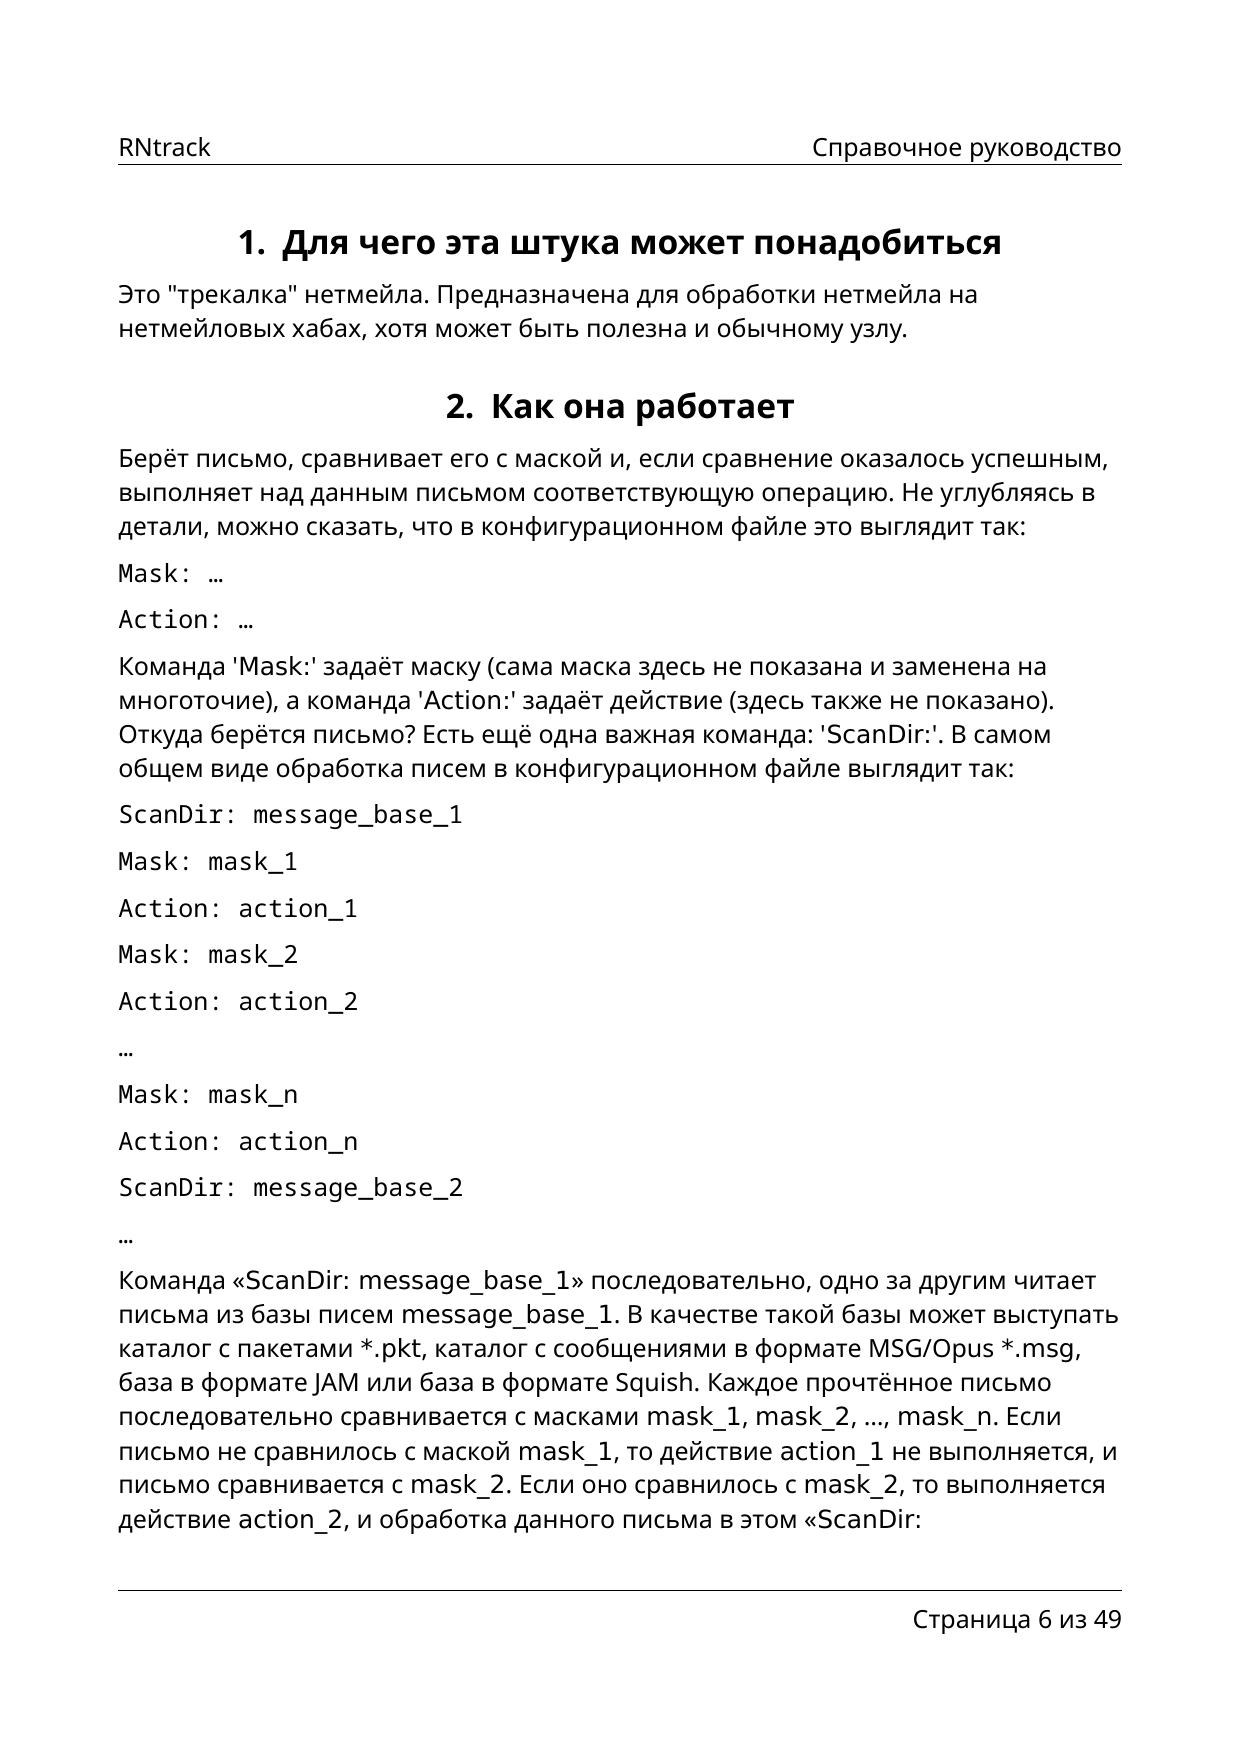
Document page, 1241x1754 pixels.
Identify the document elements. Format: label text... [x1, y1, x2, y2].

text Mask: mask_1 [118, 844, 1122, 878]
text ScanDir: message_base_2 [118, 1170, 1122, 1204]
text Берёт письмо, сравнивает его с маской и, если сравнение оказалось успешным, выполняет над данным письмом соответствующую операцию. Не углубляясь в детали, можно сказать, что в конфигурационном файле это выглядит так: [118, 441, 1122, 543]
text Команда «ScanDir: message_base_1» последовательно, одно за другим читает письма из базы писем message_base_1. В качестве такой базы может выступать каталог с пакетами *.pkt, каталог с сообщениями в формате MSG/Opus *.msg, база в формате JAM или база в формате Squish. Каждое прочтённое письмо последовательно сравнивается с масками mask_1, mask_2, …, mask_n. Если письмо не сравнилось с маской mask_1, то действие action_1 не выполняется, и письмо сравнивается с mask_2. Если оно сравнилось с mask_2, то выполняется действие action_2, и обработка данного письма в этом «ScanDir: [118, 1263, 1122, 1535]
text Mask: … [118, 555, 1122, 589]
text Action: action_1 [118, 890, 1122, 924]
text … [118, 1216, 1122, 1250]
text Action: … [118, 602, 1122, 636]
text Action: action_2 [118, 983, 1122, 1017]
text Action: action_n [118, 1123, 1122, 1157]
text Mask: mask_n [118, 1077, 1122, 1111]
subtitle Как она работает [118, 382, 1122, 428]
text ScanDir: message_base_1 [118, 797, 1122, 831]
text … [118, 1030, 1122, 1064]
subtitle Для чего эта штука может понадобиться [118, 218, 1122, 264]
text Mask: mask_2 [118, 937, 1122, 971]
text Команда 'Mask:' задаёт маску (сама маска здесь не показана и заменена на многоточие), а команда 'Action:' задаёт действие (здесь также не показано). Откуда берётся письмо? Есть ещё одна важная команда: 'ScanDir:'. В самом общем виде обработка писем в конфигурационном файле выглядит так: [118, 648, 1122, 785]
text Это "трекалка" нетмейла. Предназначена для обработки нетмейла на нетмейловых хабах, хотя может быть полезна и обычному узлу. [118, 277, 1122, 345]
